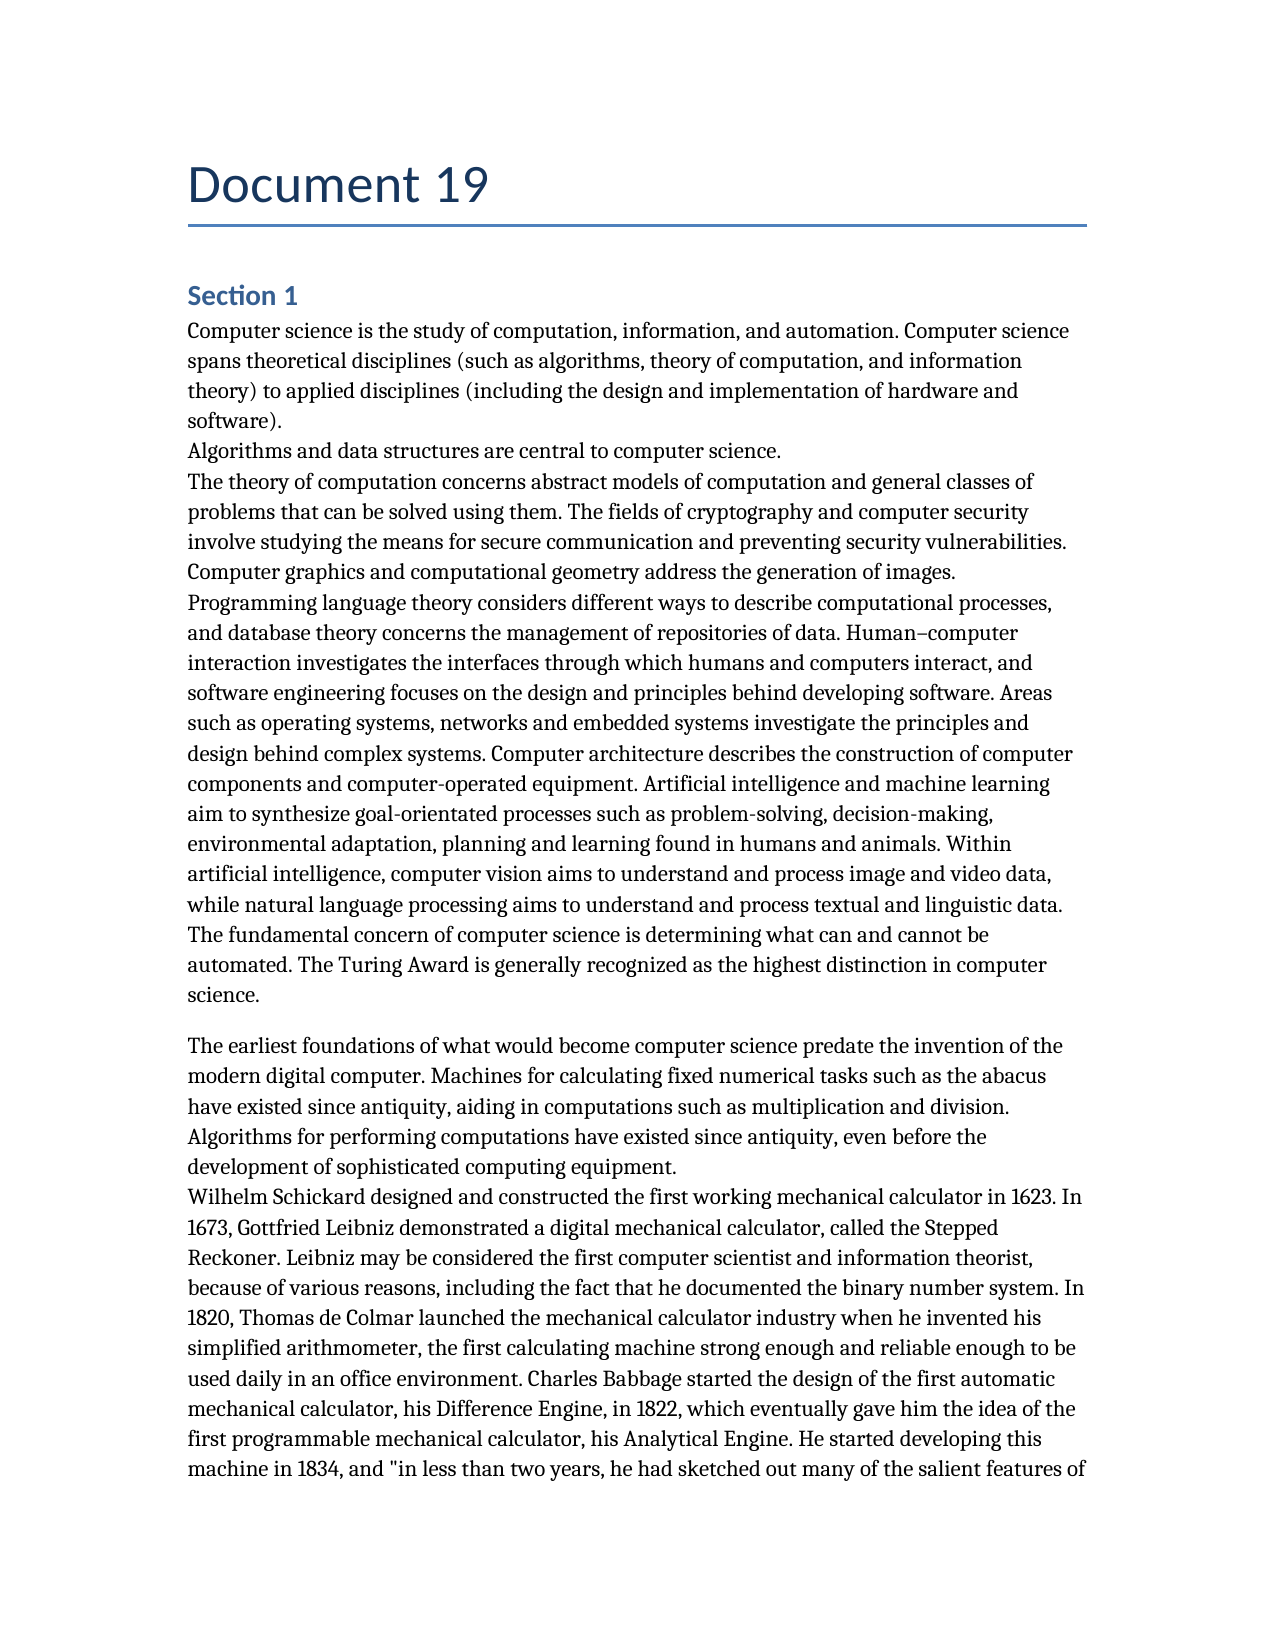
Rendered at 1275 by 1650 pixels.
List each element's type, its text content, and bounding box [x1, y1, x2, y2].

text The earliest foundations of what would become computer science predate the invention of the modern digital computer. Machines for calculating fixed numerical tasks such as the abacus have existed since antiquity, aiding in computations such as multiplication and division. Algorithms for performing computations have existed since antiquity, even before the development of sophisticated computing equipment. Wilhelm Schickard designed and constructed the first working mechanical calculator in 1623. In 1673, Gottfried Leibniz demonstrated a digital mechanical calculator, called the Stepped Reckoner. Leibniz may be considered the first computer scientist and information theorist, because of various reasons, including the fact that he documented the binary number system. In 1820, Thomas de Colmar launched the mechanical calculator industry when he invented his simplified arithmometer, the first calculating machine strong enough and reliable enough to be used daily in an office environment. Charles Babbage started the design of the first automatic mechanical calculator, his Difference Engine, in 1822, which eventually gave him the idea of the first programmable mechanical calculator, his Analytical Engine. He started developing this machine in 1834, and "in less than two years, he had sketched out many of the salient features of [187, 1033, 1087, 1482]
title Document 19 [187, 150, 1087, 227]
text Computer science is the study of computation, information, and automation. Computer science spans theoretical disciplines (such as algorithms, theory of computation, and information theory) to applied disciplines (including the design and implementation of hardware and software). Algorithms and data structures are central to computer science. The theory of computation concerns abstract models of computation and general classes of problems that can be solved using them. The fields of cryptography and computer security involve studying the means for secure communication and preventing security vulnerabilities. Computer graphics and computational geometry address the generation of images. Programming language theory considers different ways to describe computational processes, and database theory concerns the management of repositories of data. Human–computer interaction investigates the interfaces through which humans and computers interact, and software engineering focuses on the design and principles behind developing software. Areas such as operating systems, networks and embedded systems investigate the principles and design behind complex systems. Computer architecture describes the construction of computer components and computer-operated equipment. Artificial intelligence and machine learning aim to synthesize goal-orientated processes such as problem-solving, decision-making, environmental adaptation, planning and learning found in humans and animals. Within artificial intelligence, computer vision aims to understand and process image and video data, while natural language processing aims to understand and process textual and linguistic data. The fundamental concern of computer science is determining what can and cannot be automated. The Turing Award is generally recognized as the highest distinction in computer science. [187, 317, 1087, 1008]
subtitle Section 1 [187, 277, 1087, 312]
